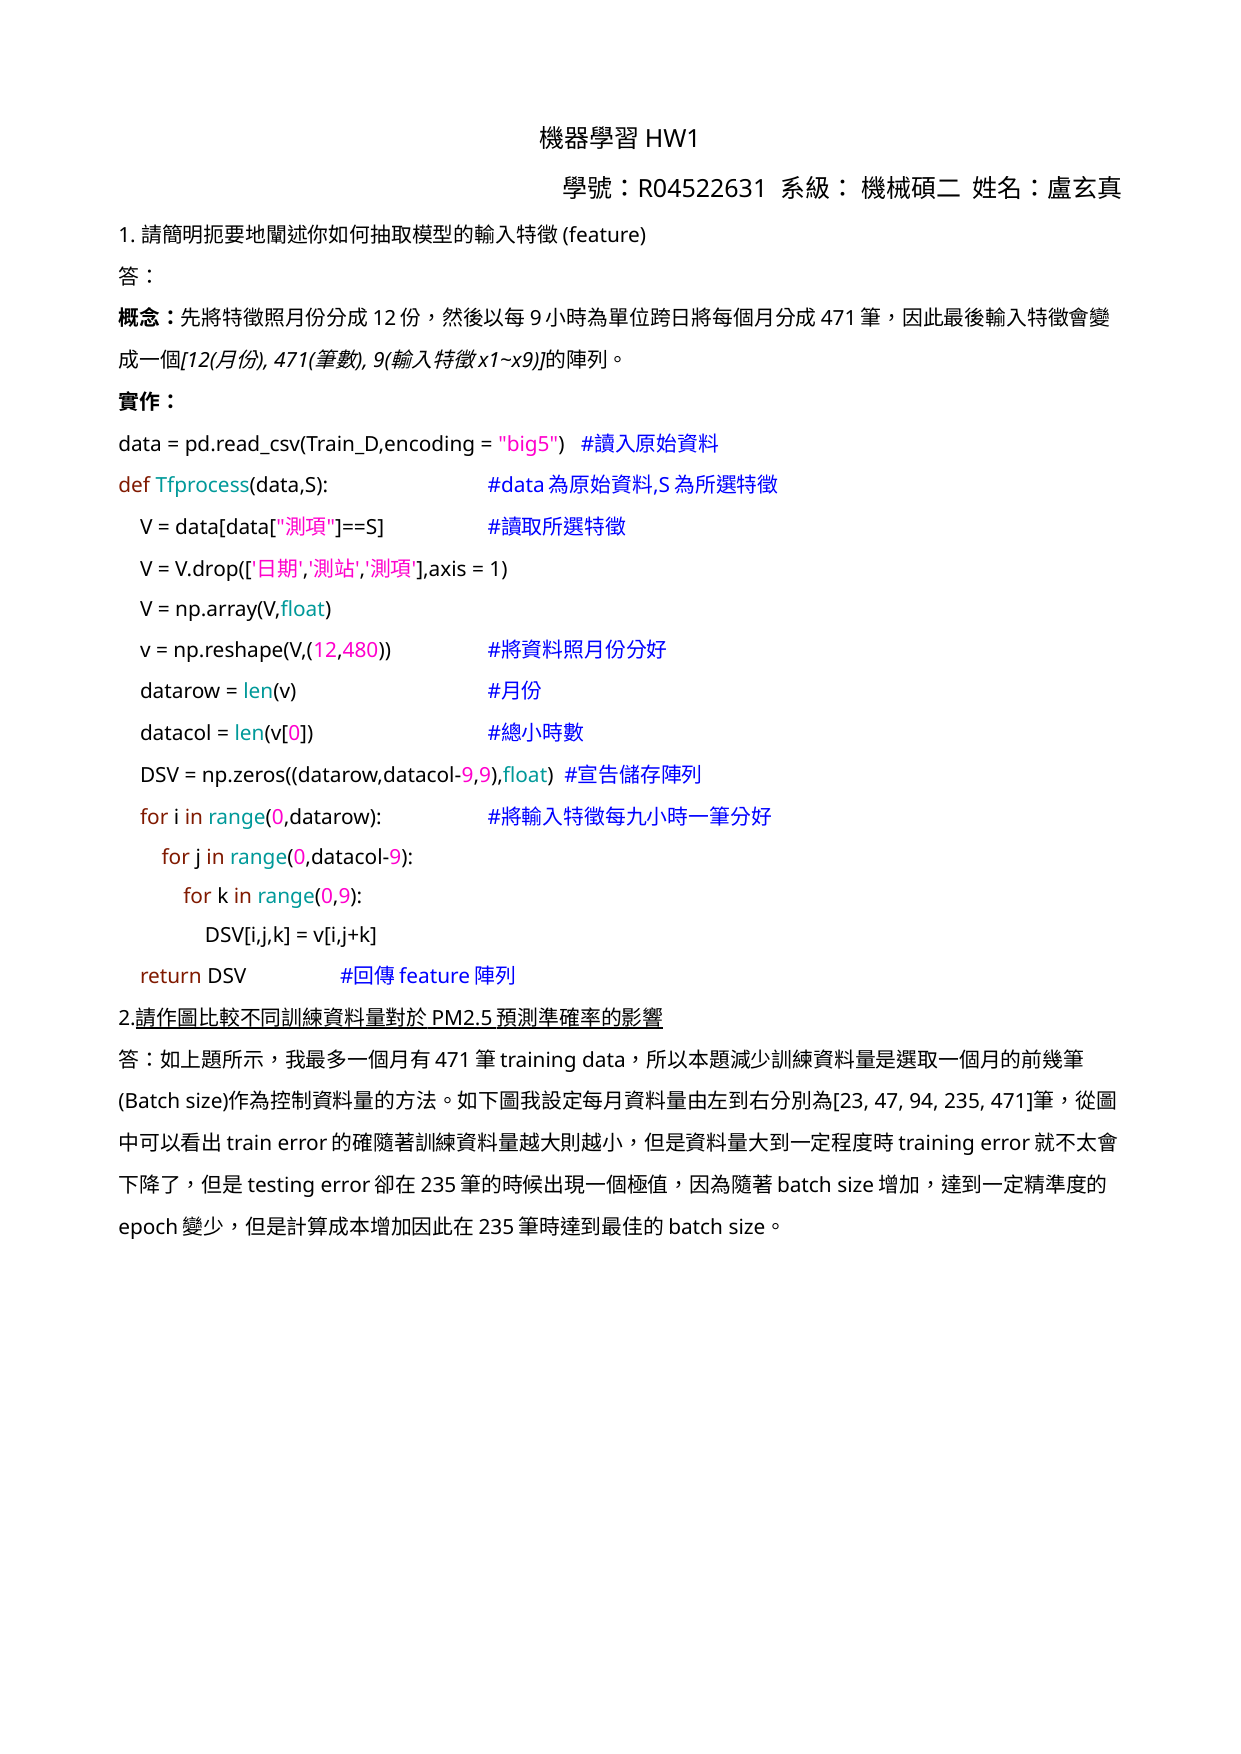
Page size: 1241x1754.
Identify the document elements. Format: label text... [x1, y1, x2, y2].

text 1. 請簡明扼要地闡述你如何抽取模型的輸入特徵 (feature) [118, 218, 1122, 248]
text 答： [118, 260, 1122, 290]
text 實作： [118, 385, 1122, 415]
text DSV = np.zeros((datarow,datacol-9,9),float) #宣告儲存陣列 [118, 758, 1122, 789]
text for j in range(0,datacol-9): [118, 842, 1122, 870]
text DSV[i,j,k] = v[i,j+k] [118, 920, 1122, 949]
text 機器學習HW1 [118, 118, 1122, 154]
text return DSV #回傳feature陣列 [118, 959, 1122, 990]
text V = data[data["測項"]==S] #讀取所選特徵 [118, 510, 1122, 541]
text 學號：R04522631 系級： 機械碩二 姓名：盧玄真 [118, 168, 1122, 204]
text for k in range(0,9): [118, 881, 1122, 909]
text datacol = len(v[0]) #總小時數 [118, 717, 1122, 747]
text for i in range(0,datarow): #將輸入特徵每九小時一筆分好 [118, 800, 1122, 830]
text v = np.reshape(V,(12,480)) #將資料照月份分好 [118, 633, 1122, 663]
text V = V.drop(['日期','測站','測項'],axis = 1) [118, 552, 1122, 582]
text 2.請作圖比較不同訓練資料量對於PM2.5預測準確率的影響 [118, 1001, 1122, 1031]
text data = pd.read_csv(Train_D,encoding = "big5") #讀入原始資料 [118, 427, 1122, 457]
text 答：如上題所示，我最多一個月有471筆training data，所以本題減少訓練資料量是選取一個月的前幾筆(Batch size)作為控制資料量的方法。如下圖我設定每月資料量由左到右分別為[23, 47, 94, 235, 471]筆，從圖中可以看出train error的確隨著訓練資料量越大則越小，但是資料量大到一定程度時training error就不太會下降了，但是testing error卻在235筆的時候出現一個極值，因為隨著batch size增加，達到一定精準度的epoch變少，但是計算成本增加因此在235筆時達到最佳的batch size。 [118, 1043, 1122, 1240]
text 概念：先將特徵照月份分成12份，然後以每9小時為單位跨日將每個月分成471筆，因此最後輸入特徵會變成一個[12(月份), 471(筆數), 9(輸入特徵x1~x9)]的陣列。 [118, 302, 1122, 374]
text datarow = len(v) #月份 [118, 675, 1122, 705]
text V = np.array(V,float) [118, 594, 1122, 622]
text def Tfprocess(data,S): #data為原始資料,S為所選特徵 [118, 468, 1122, 499]
